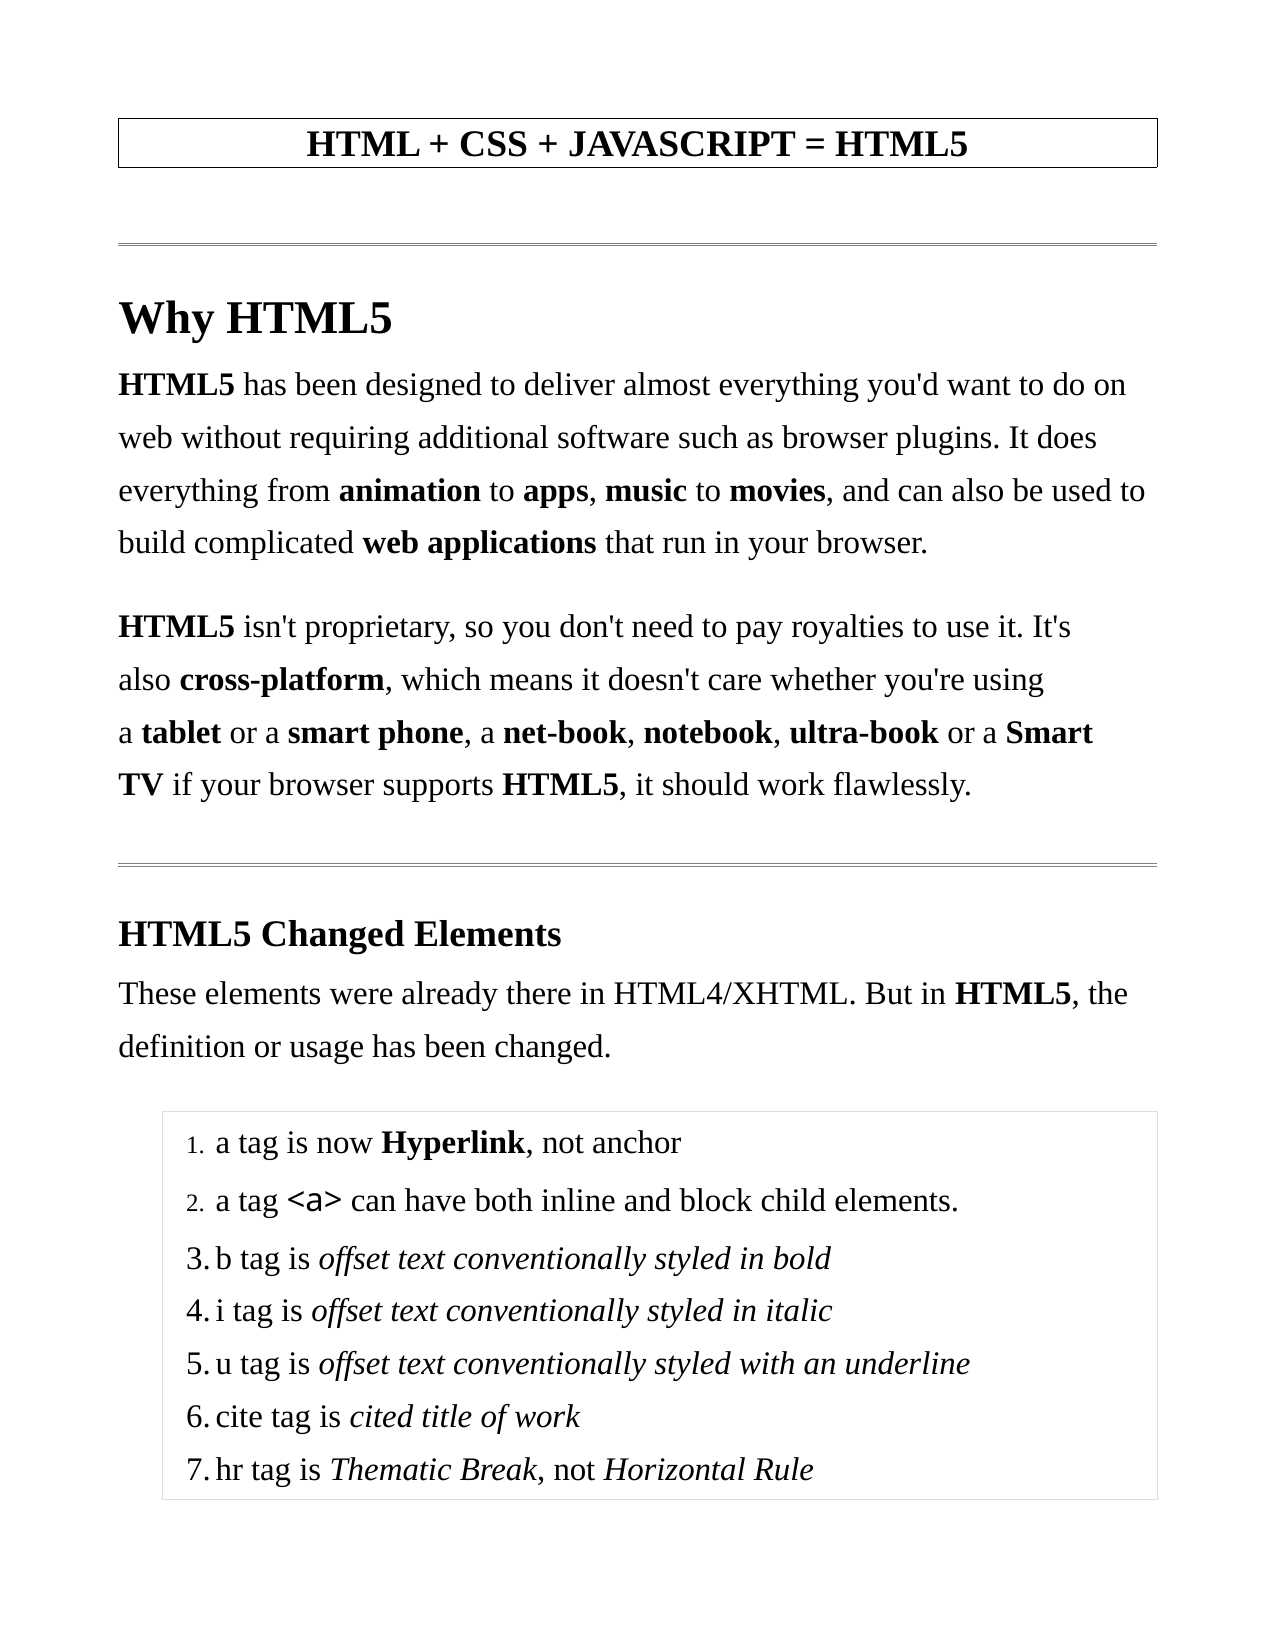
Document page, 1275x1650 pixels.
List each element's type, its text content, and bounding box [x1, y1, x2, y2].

list cite tag is cited title of work [163, 1384, 1157, 1434]
list hr tag is Thematic Break, not Horizontal Rule [163, 1437, 1157, 1499]
text HTML5 isn't proprietary, so you don't need to pay royalties to use it. It's also cross-platform, which means it doesn't care whether you're using a tablet or a smart phone, a net-book, notebook, ultra-book or a Smart TV if your browser supports HTML5, it should work flawlessly. [118, 607, 1157, 803]
list a tag <a> can have both inline and block child elements. [163, 1163, 1157, 1221]
list i tag is offset text conventionally styled in italic [163, 1278, 1157, 1329]
list b tag is offset text conventionally styled in bold [163, 1226, 1157, 1276]
subtitle HTML5 Changed Elements [118, 911, 1157, 954]
list a tag is now Hyperlink, not anchor [163, 1112, 1157, 1161]
text HTML5 has been designed to deliver almost everything you'd want to do on web without requiring additional software such as browser plugins. It does everything from animation to apps, music to movies, and can also be used to build complicated web applications that run in your browser. [118, 365, 1157, 561]
text These elements were already there in HTML4/XHTML. But in HTML5, the definition or usage has been changed. [118, 974, 1157, 1064]
subtitle Why HTML5 [118, 290, 1157, 344]
text HTML + CSS + JAVASCRIPT = HTML5 [119, 119, 1157, 167]
list u tag is offset text conventionally styled with an underline [163, 1331, 1157, 1382]
